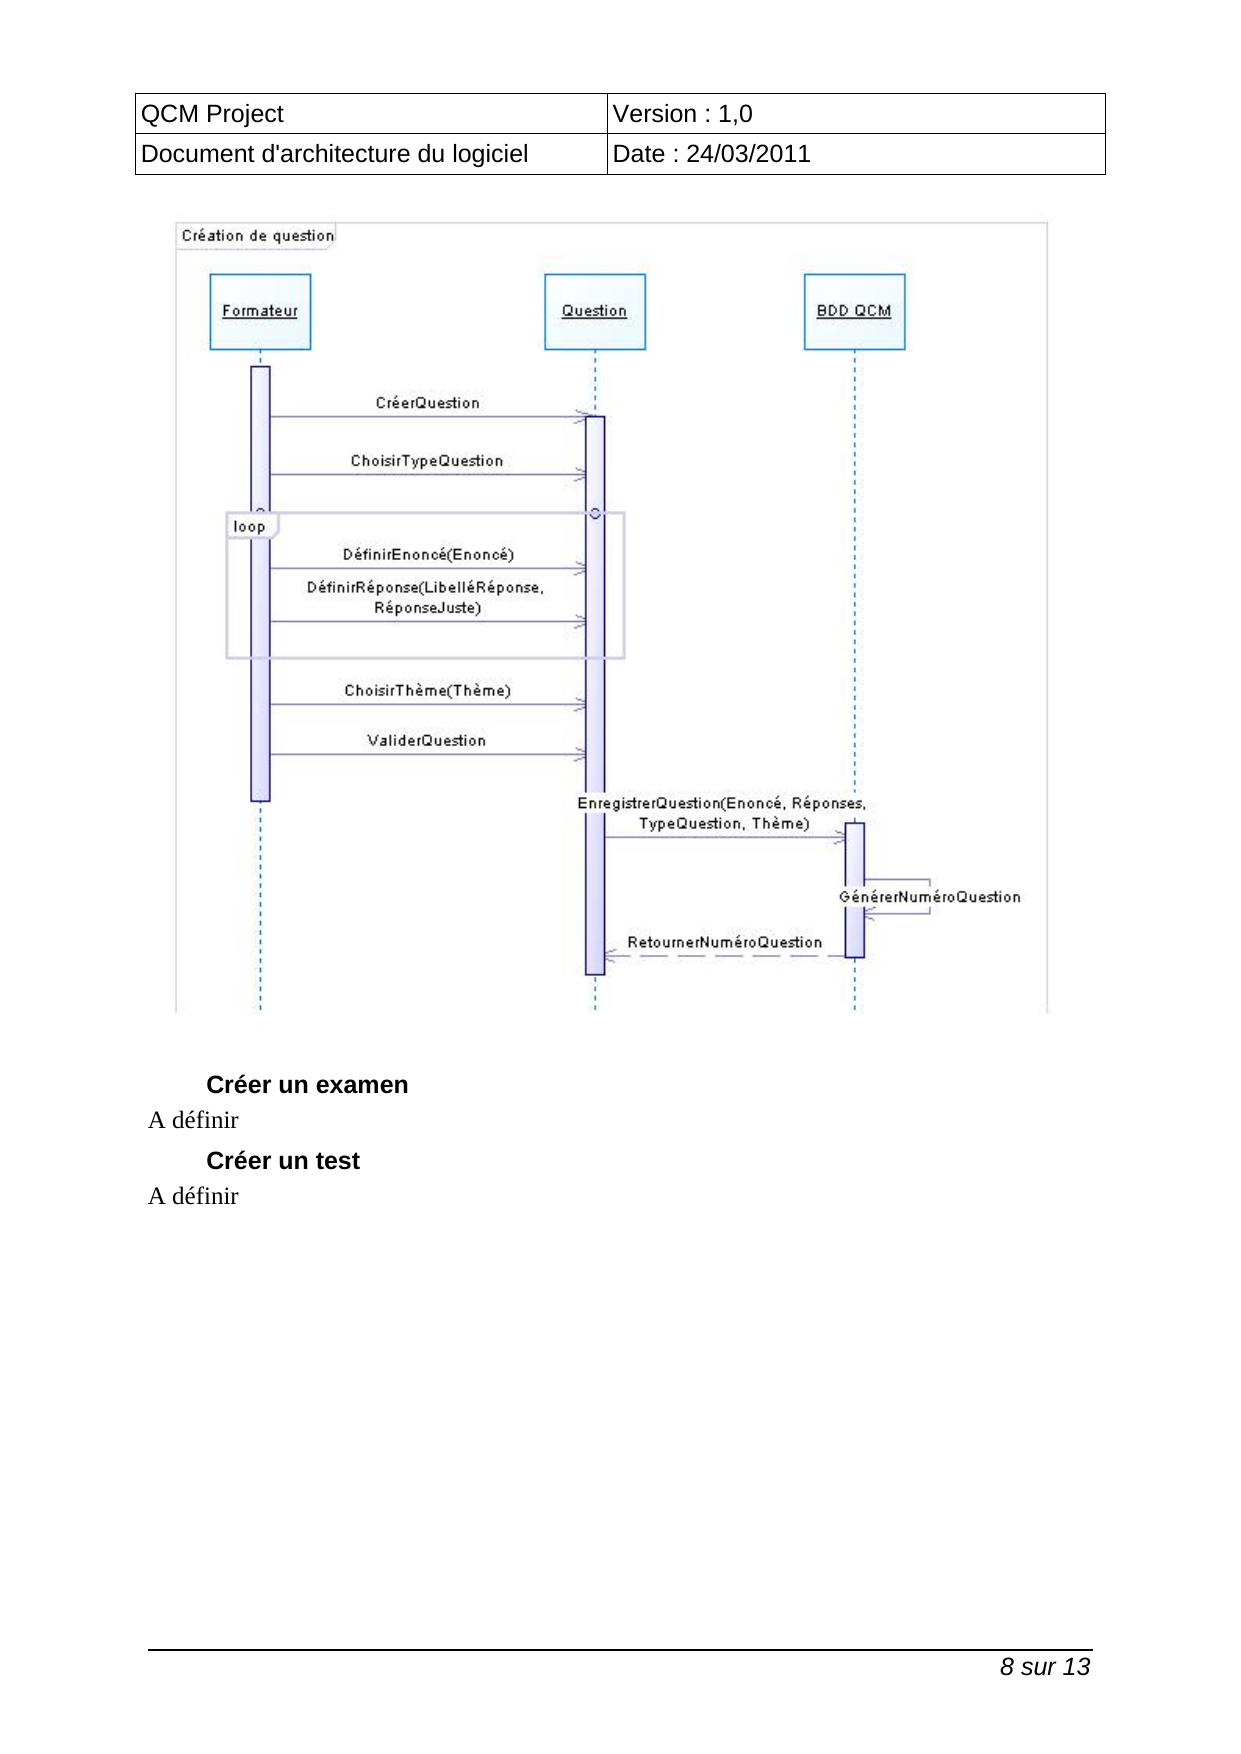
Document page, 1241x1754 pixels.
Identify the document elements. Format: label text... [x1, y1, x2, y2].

picture [163, 202, 1078, 1029]
subtitle Créer un examen [185, 1070, 1093, 1099]
subtitle Créer un test [185, 1146, 1093, 1175]
text A définir [148, 1105, 1093, 1134]
text A définir [148, 1181, 1093, 1210]
